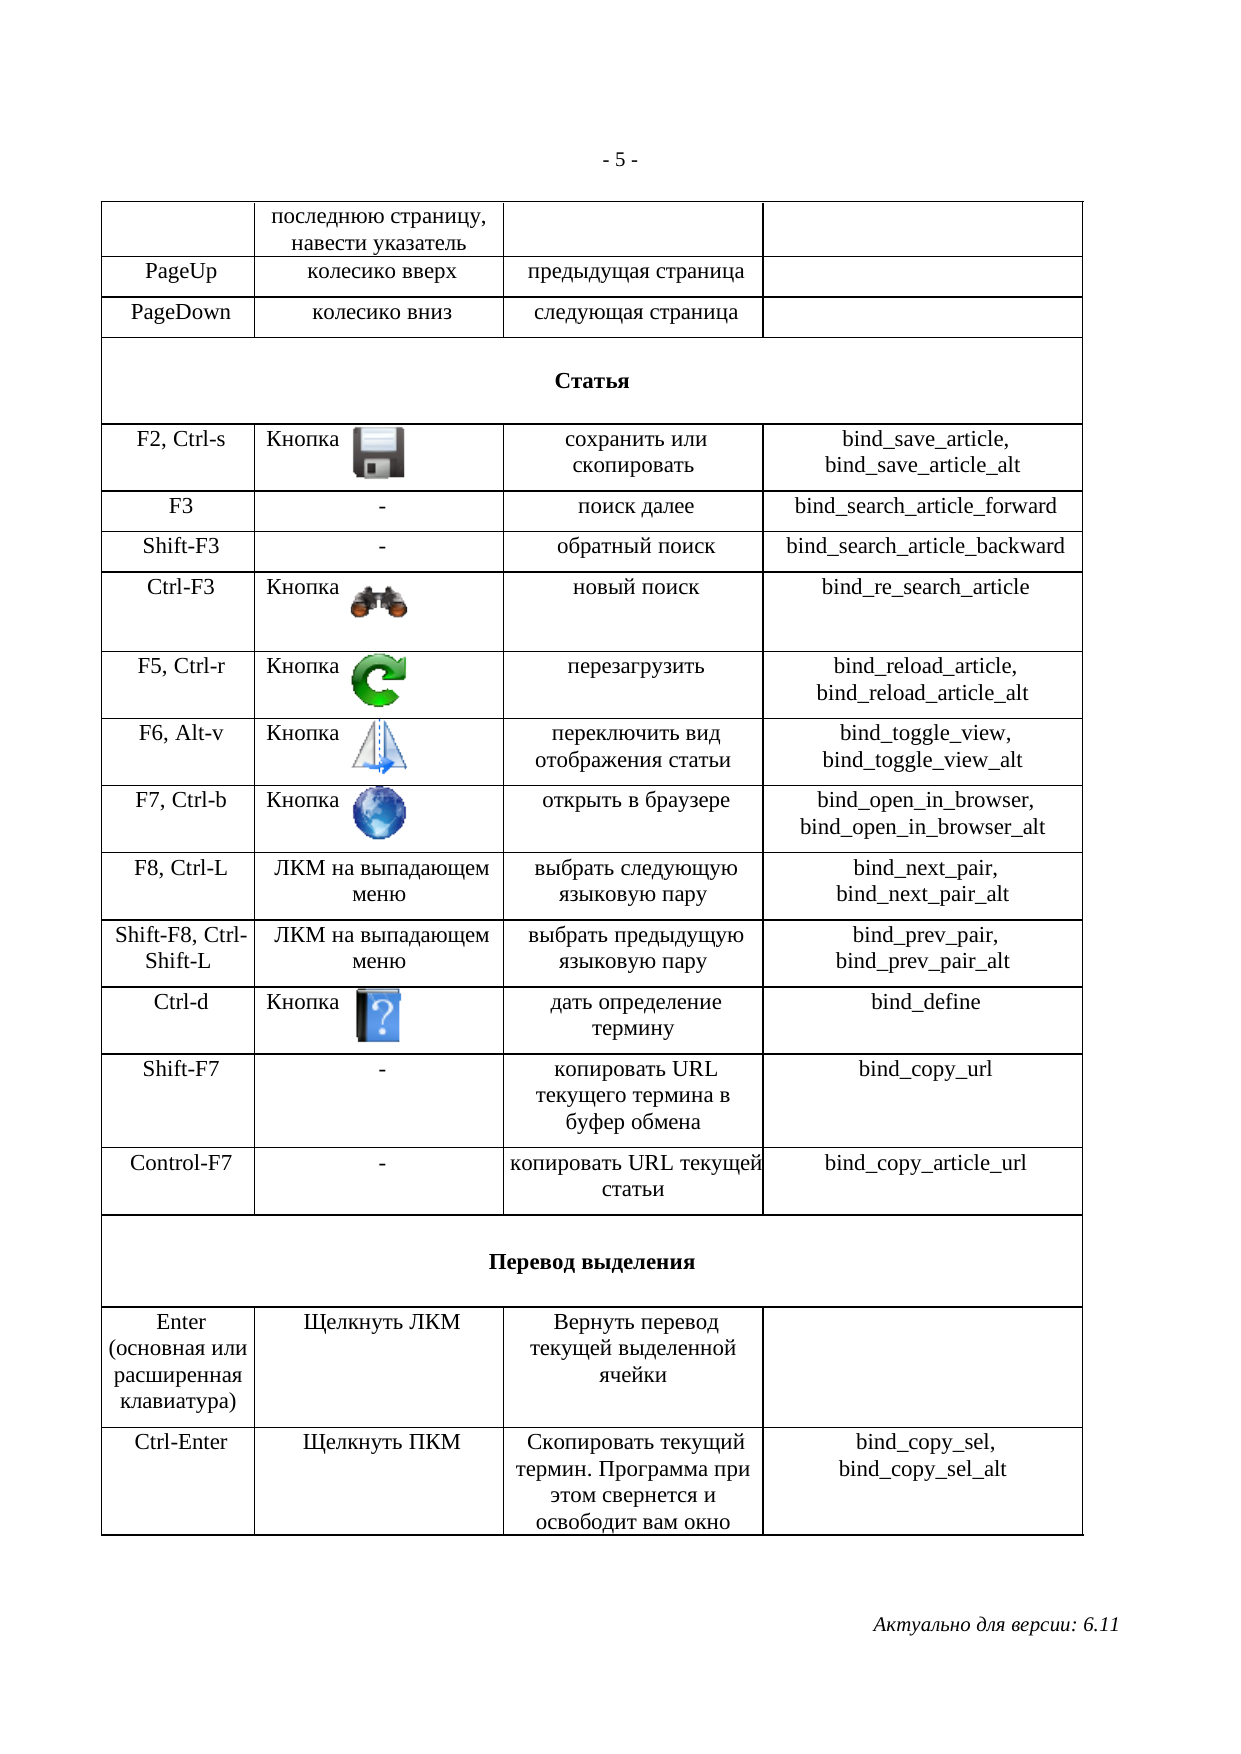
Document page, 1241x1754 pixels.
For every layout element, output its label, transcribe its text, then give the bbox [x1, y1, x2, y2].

table_cell Скопировать текущий термин. Программа при этом свернется и освободит вам окно [504, 1428, 762, 1534]
table_cell Вернуть перевод текущей выделенной ячейки [504, 1308, 762, 1426]
table_cell дать определение термину [504, 988, 762, 1053]
table_cell F8, Ctrl-L [102, 853, 254, 919]
table_cell F7, Ctrl-b [102, 786, 254, 852]
table_cell [102, 202, 254, 256]
table_cell поиск далее [504, 492, 762, 531]
table_cell bind_next_pair, bind_next_pair_alt [764, 853, 1082, 919]
table_cell последнюю страницу, навести указатель [255, 202, 503, 256]
table_cell - [255, 1148, 503, 1214]
table_cell обратный поиск [504, 532, 762, 571]
table_cell Кнопка [255, 573, 503, 651]
table_cell Ctrl-F3 [102, 573, 254, 651]
table_cell [764, 257, 1082, 296]
table_cell - [255, 1055, 503, 1147]
table_cell [504, 202, 763, 256]
table_cell F2, Ctrl-s [102, 425, 254, 490]
table_cell bind_copy_sel, bind_copy_sel_alt [764, 1428, 1082, 1534]
table_cell перезагрузить [504, 652, 762, 718]
picture [350, 652, 408, 709]
table_cell Щелкнуть ЛКМ [255, 1308, 503, 1426]
table_cell [255, 709, 503, 718]
table_cell Статья [102, 338, 1082, 423]
table_cell новый поиск [504, 573, 762, 651]
table_cell следующая страница [504, 298, 762, 337]
table_cell bind_define [764, 988, 1082, 1053]
table_cell Перевод выделения [102, 1216, 1082, 1306]
table_cell F3 [102, 492, 254, 531]
table_cell Ctrl-d [102, 988, 254, 1053]
table_cell колесико вверх [255, 257, 503, 296]
picture [350, 424, 408, 481]
table_cell ЛКМ на выпадающем меню [255, 853, 503, 919]
table_cell [764, 298, 1082, 337]
table_cell Shift-F7 [102, 1055, 254, 1147]
table_cell Кнопка [255, 652, 350, 708]
table_cell копировать URL текущего термина в буфер обмена [504, 1055, 762, 1147]
table_cell - [255, 492, 503, 531]
table_cell ЛКМ на выпадающем меню [255, 921, 503, 986]
table_cell Кнопка [255, 425, 503, 490]
table_cell bind_reload_article, bind_reload_article_alt [764, 652, 1082, 718]
table_cell F6, Alt-v [102, 719, 254, 785]
table_cell bind_toggle_view, bind_toggle_view_alt [764, 719, 1082, 785]
table_cell PageDown [102, 298, 254, 337]
table_cell Кнопка [255, 786, 503, 852]
table_cell bind_search_article_forward [764, 492, 1082, 531]
table_cell Shift-F8, Ctrl-Shift-L [102, 921, 254, 986]
table_cell bind_copy_article_url [764, 1148, 1082, 1214]
picture [350, 987, 408, 1044]
table_cell переключить вид отображения статьи [504, 719, 762, 785]
table_cell bind_save_article, bind_save_article_alt [764, 425, 1082, 490]
table_cell bind_open_in_browser, bind_open_in_browser_alt [764, 786, 1082, 852]
picture [350, 572, 408, 629]
table_cell Enter (основная или расширенная клавиатура) [102, 1308, 254, 1426]
table_cell предыдущая страница [504, 257, 762, 296]
table_cell bind_search_article_backward [764, 532, 1082, 571]
table_cell колесико вниз [255, 298, 503, 337]
table_cell bind_prev_pair, bind_prev_pair_alt [764, 921, 1082, 986]
table_cell [764, 1308, 1082, 1426]
table_cell F5, Ctrl-r [102, 652, 254, 718]
table_cell PageUp [102, 257, 254, 296]
table_cell сохранить или скопировать [504, 425, 762, 490]
picture [350, 786, 408, 843]
picture [350, 719, 408, 776]
table_cell Щелкнуть ПКМ [255, 1428, 503, 1534]
table_cell bind_re_search_article [764, 573, 1082, 651]
table_cell открыть в браузере [504, 786, 762, 852]
table_cell Control-F7 [102, 1148, 254, 1214]
table_cell копировать URL текущей статьи [504, 1148, 762, 1214]
table_cell выбрать следующую языковую пару [504, 853, 762, 919]
table_cell выбрать предыдущую языковую пару [504, 921, 762, 986]
table_cell [408, 652, 503, 708]
table_cell Кнопка [255, 988, 503, 1053]
table_cell Shift-F3 [102, 532, 254, 571]
table_cell Ctrl-Enter [102, 1428, 254, 1534]
table_cell bind_copy_url [764, 1055, 1082, 1147]
table_cell [764, 202, 1082, 256]
table_cell Кнопка [255, 719, 503, 785]
table_cell - [255, 532, 503, 571]
